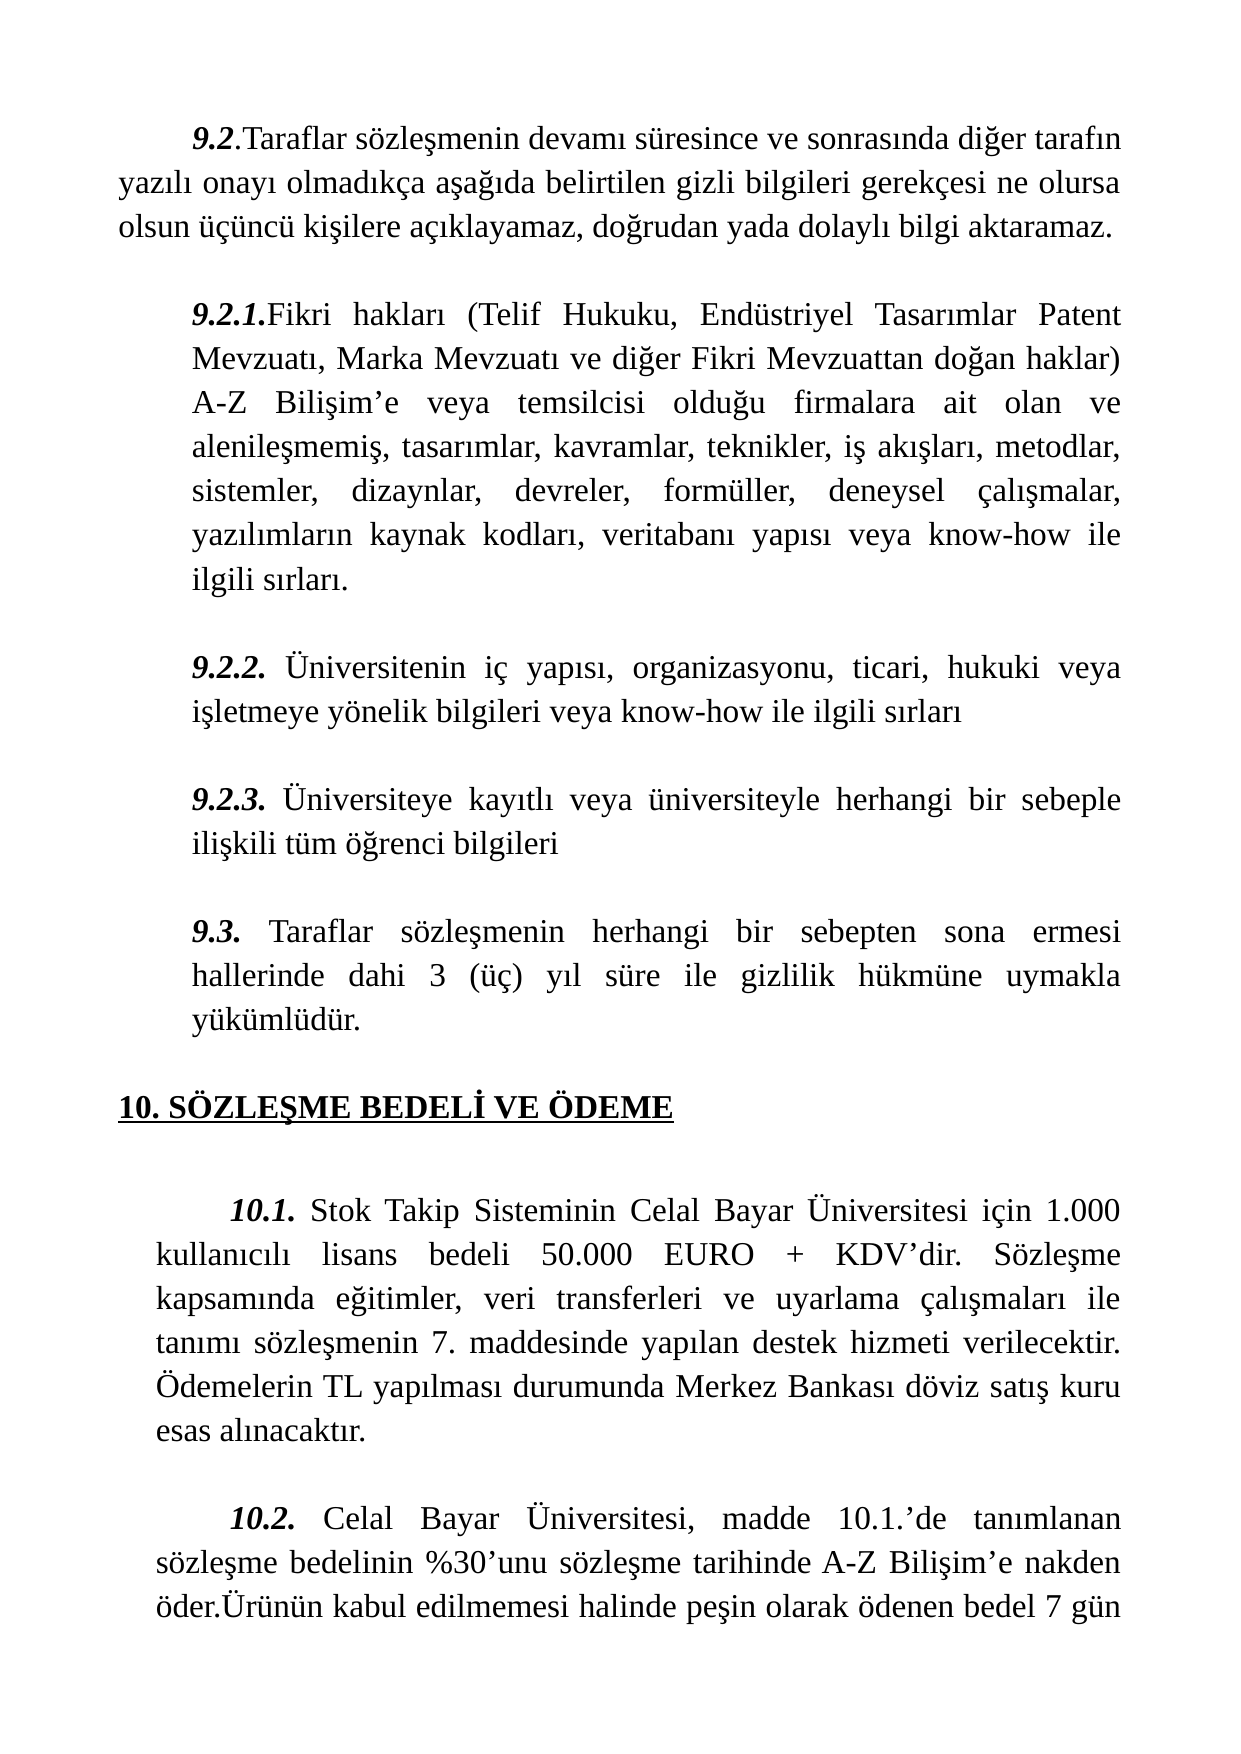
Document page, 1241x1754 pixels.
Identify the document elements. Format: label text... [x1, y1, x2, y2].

text 9.2.1.Fikri hakları (Telif Hukuku, Endüstriyel Tasarımlar Patent Mevzuatı, Marka Mevzuatı ve diğer Fikri Mevzuattan doğan haklar) A-Z Bilişim’e veya temsilcisi olduğu firmalara ait olan ve alenileşmemiş, tasarımlar, kavramlar, teknikler, iş akışları, metodlar, sistemler, dizaynlar, devreler, formüller, deneysel çalışmalar, yazılımların kaynak kodları, veritabanı yapısı veya know-how ile ilgili sırları. [192, 294, 1122, 597]
text 9.2.Taraflar sözleşmenin devamı süresince ve sonrasında diğer tarafın yazılı onayı olmadıkça aşağıda belirtilen gizli bilgileri gerekçesi ne olursa olsun üçüncü kişilere açıklayamaz, doğrudan yada dolaylı bilgi aktaramaz. [118, 118, 1122, 244]
text 9.2.2. Üniversitenin iç yapısı, organizasyonu, ticari, hukuki veya işletmeye yönelik bilgileri veya know-how ile ilgili sırları [192, 647, 1122, 729]
text 9.2.3. Üniversiteye kayıtlı veya üniversiteyle herhangi bir sebeple ilişkili tüm öğrenci bilgileri [192, 779, 1122, 861]
text 10.1. Stok Takip Sisteminin Celal Bayar Üniversitesi için 1.000 kullanıcılı lisans bedeli 50.000 EURO + KDV’dir. Sözleşme kapsamında eğitimler, veri transferleri ve uyarlama çalışmaları ile tanımı sözleşmenin 7. maddesinde yapılan destek hizmeti verilecektir. Ödemelerin TL yapılması durumunda Merkez Bankası döviz satış kuru esas alınacaktır. [156, 1190, 1122, 1449]
text 10.2. Celal Bayar Üniversitesi, madde 10.1.’de tanımlanan sözleşme bedelinin %30’unu sözleşme tarihinde A-Z Bilişim’e nakden öder.Ürünün kabul edilmemesi halinde peşin olarak ödenen bedel 7 gün [156, 1499, 1122, 1625]
text 9.3. Taraflar sözleşmenin herhangi bir sebepten sona ermesi hallerinde dahi 3 (üç) yıl süre ile gizlilik hükmüne uymakla yükümlüdür. [192, 911, 1122, 1038]
text 10. SÖZLEŞME BEDELİ VE ÖDEME [118, 1087, 1122, 1126]
